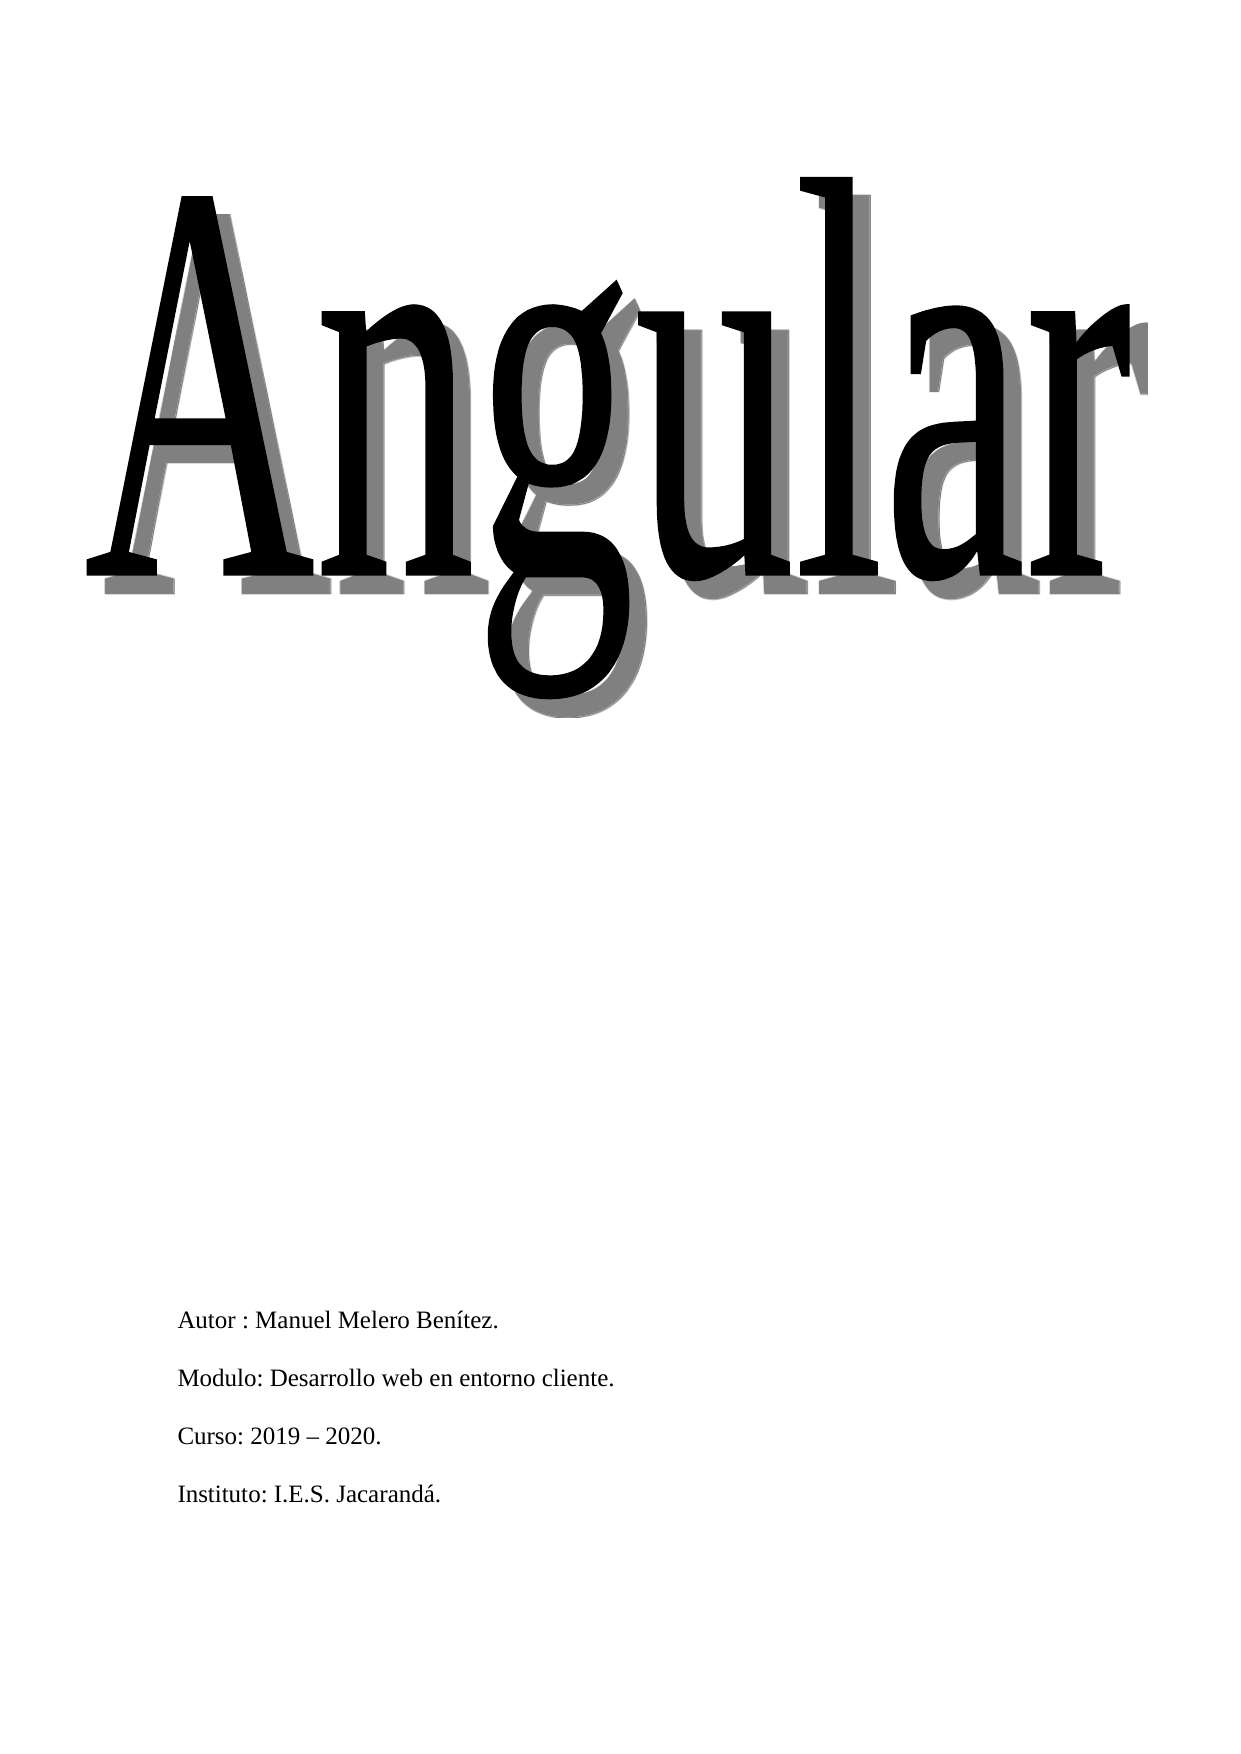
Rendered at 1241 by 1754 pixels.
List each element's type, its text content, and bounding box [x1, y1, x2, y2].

text Curso: 2019 – 2020. [177, 1421, 1063, 1450]
text Instituto: I.E.S. Jacarandá. [177, 1479, 1063, 1508]
text Autor : Manuel Melero Benítez. [177, 1305, 1063, 1334]
text Modulo: Desarrollo web en entorno cliente. [177, 1363, 1063, 1392]
